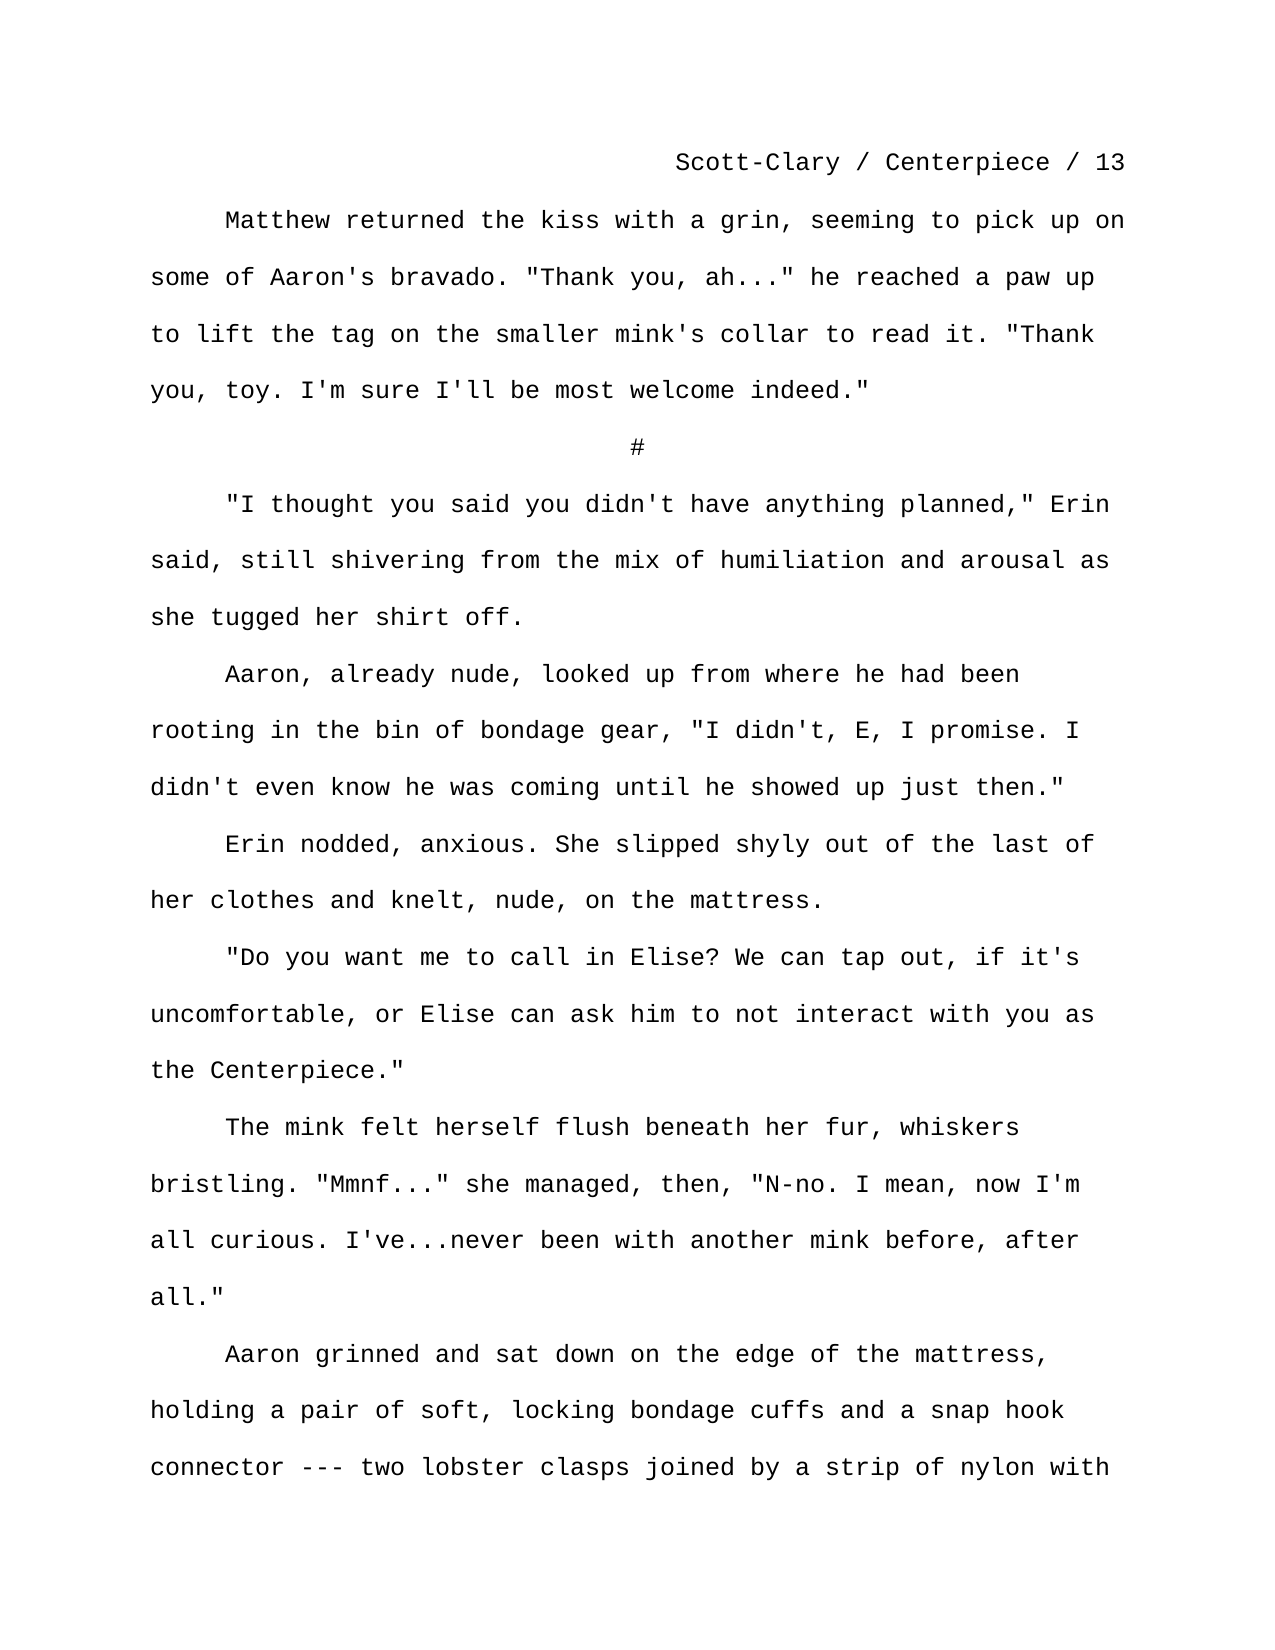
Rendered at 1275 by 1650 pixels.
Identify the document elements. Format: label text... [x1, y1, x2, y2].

text Aaron, already nude, looked up from where he had been rooting in the bin of bondage gear, "I didn't, E, I promise. I didn't even know he was coming until he showed up just then." [150, 661, 1125, 803]
text "Do you want me to call in Elise? We can tap out, if it's uncomfortable, or Elise can ask him to not interact with you as the Centerpiece." [150, 944, 1125, 1086]
text Erin nodded, anxious. She slipped shyly out of the last of her clothes and knelt, nude, on the mattress. [150, 831, 1125, 916]
text The mink felt herself flush beneath her fur, whiskers bristling. "Mmnf..." she managed, then, "N-no. I mean, now I'm all curious. I've...never been with another mink before, after all." [150, 1114, 1125, 1313]
text Aaron grinned and sat down on the edge of the mattress, holding a pair of soft, locking bondage cuffs and a snap hook connector --- two lobster clasps joined by a strip of nylon with [150, 1341, 1125, 1483]
text "I thought you said you didn't have anything planned," Erin said, still shivering from the mix of humiliation and arousal as she tugged her shirt off. [150, 491, 1125, 633]
text # [150, 434, 1125, 463]
text Matthew returned the kiss with a grin, seeming to pick up on some of Aaron's bravado. "Thank you, ah..." he reached a paw up to lift the tag on the smaller mink's collar to read it. "Thank you, toy. I'm sure I'll be most welcome indeed." [150, 208, 1125, 406]
